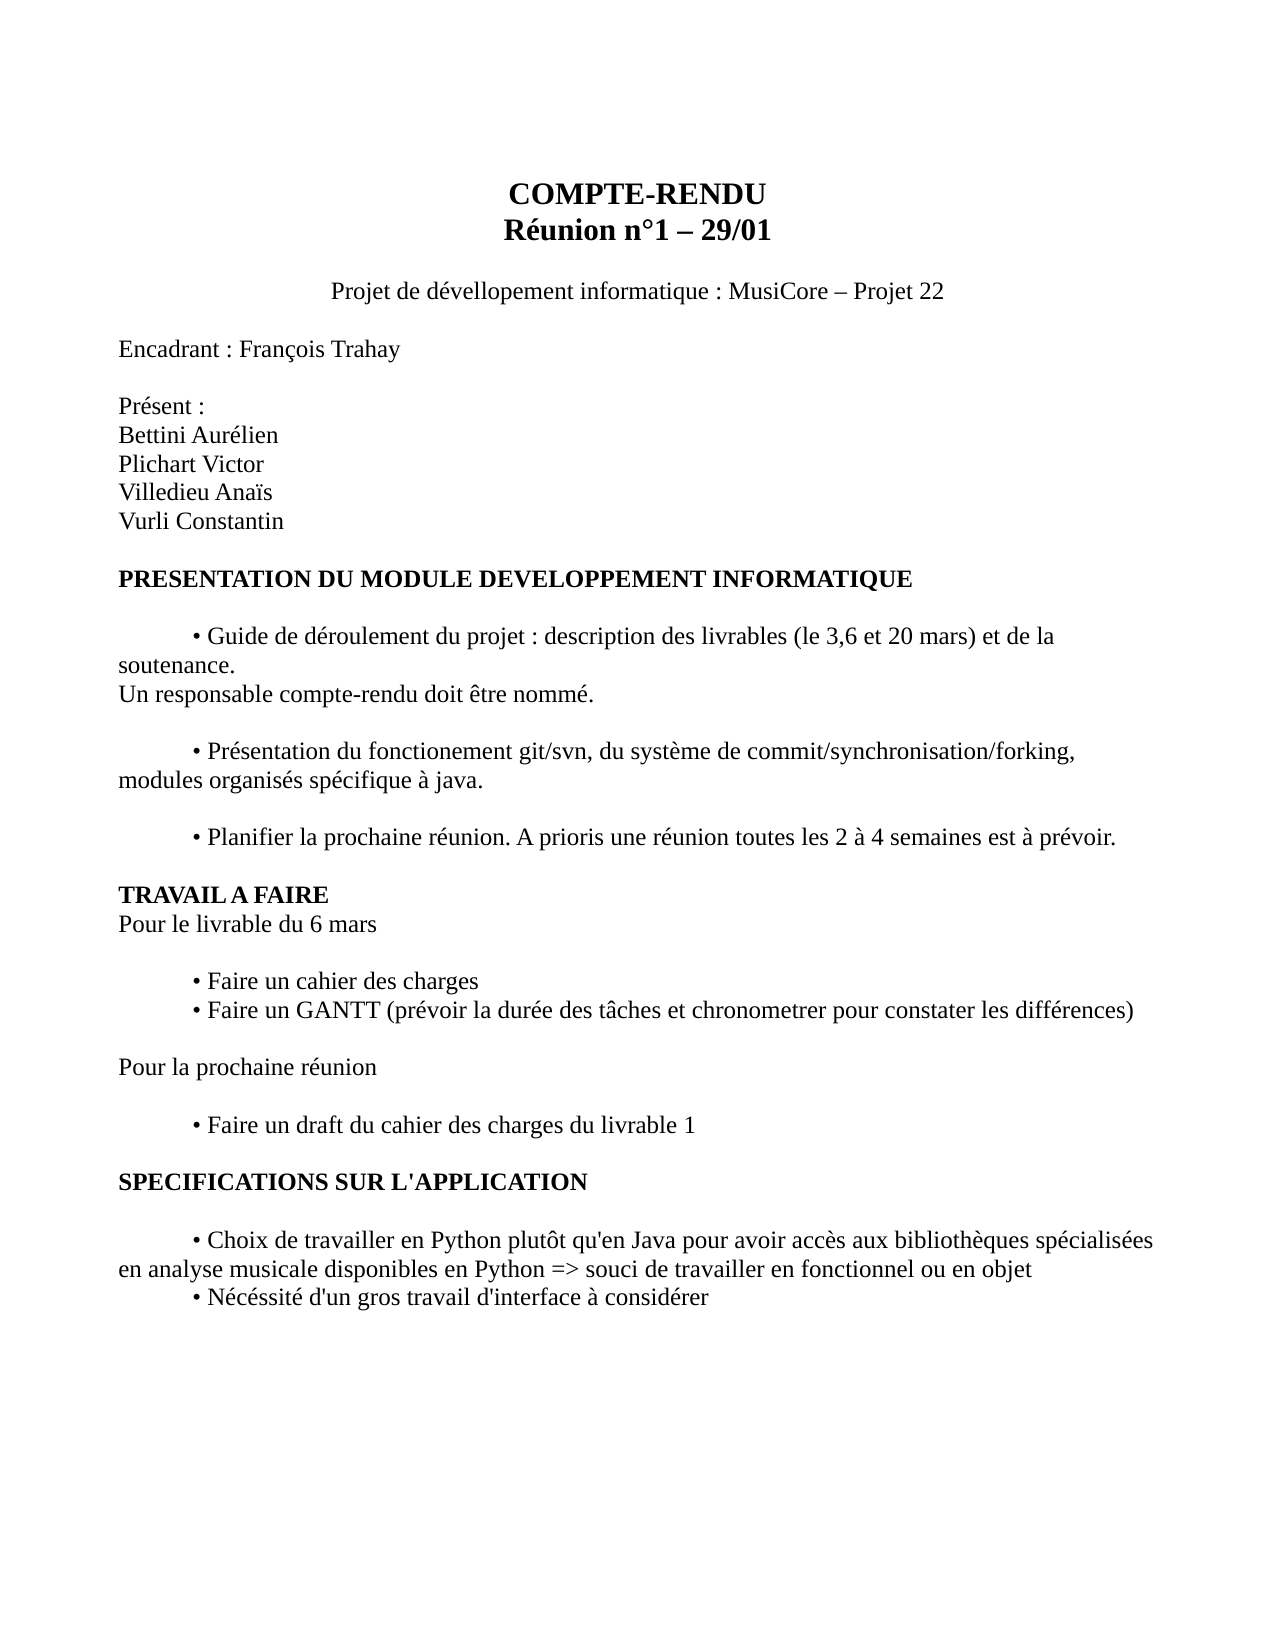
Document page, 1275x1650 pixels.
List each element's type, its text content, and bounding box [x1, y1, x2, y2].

text SPECIFICATIONS SUR L'APPLICATION [118, 1167, 1157, 1196]
text COMPTE-RENDU [118, 176, 1157, 212]
text • Guide de déroulement du projet : description des livrables (le 3,6 et 20 mars) et de la soutenance. [118, 621, 1157, 679]
text Encadrant : François Trahay [118, 334, 1157, 362]
text Bettini Aurélien [118, 420, 1157, 449]
text • Faire un GANTT (prévoir la durée des tâches et chronometrer pour constater les différences) [118, 995, 1157, 1024]
text • Faire un draft du cahier des charges du livrable 1 [118, 1110, 1157, 1139]
text TRAVAIL A FAIRE [118, 880, 1157, 909]
text Réunion n°1 – 29/01 [118, 212, 1157, 247]
text Pour le livrable du 6 mars [118, 909, 1157, 937]
text • Nécéssité d'un gros travail d'interface à considérer [118, 1282, 1157, 1311]
text • Présentation du fonctionement git/svn, du système de commit/synchronisation/forking, modules organisés spécifique à java. [118, 736, 1157, 794]
text Projet de dévellopement informatique : MusiCore – Projet 22 [118, 276, 1157, 305]
text PRESENTATION DU MODULE DEVELOPPEMENT INFORMATIQUE [118, 564, 1157, 592]
text • Planifier la prochaine réunion. A prioris une réunion toutes les 2 à 4 semaines est à prévoir. [118, 822, 1157, 851]
text Présent : [118, 391, 1157, 420]
text Plichart Victor [118, 449, 1157, 477]
text Villedieu Anaïs [118, 477, 1157, 506]
text • Choix de travailler en Python plutôt qu'en Java pour avoir accès aux bibliothèques spécialisées en analyse musicale disponibles en Python => souci de travailler en fonctionnel ou en objet [118, 1225, 1157, 1282]
text • Faire un cahier des charges [118, 966, 1157, 995]
text Vurli Constantin [118, 506, 1157, 535]
text Un responsable compte-rendu doit être nommé. [118, 679, 1157, 707]
text Pour la prochaine réunion [118, 1052, 1157, 1081]
